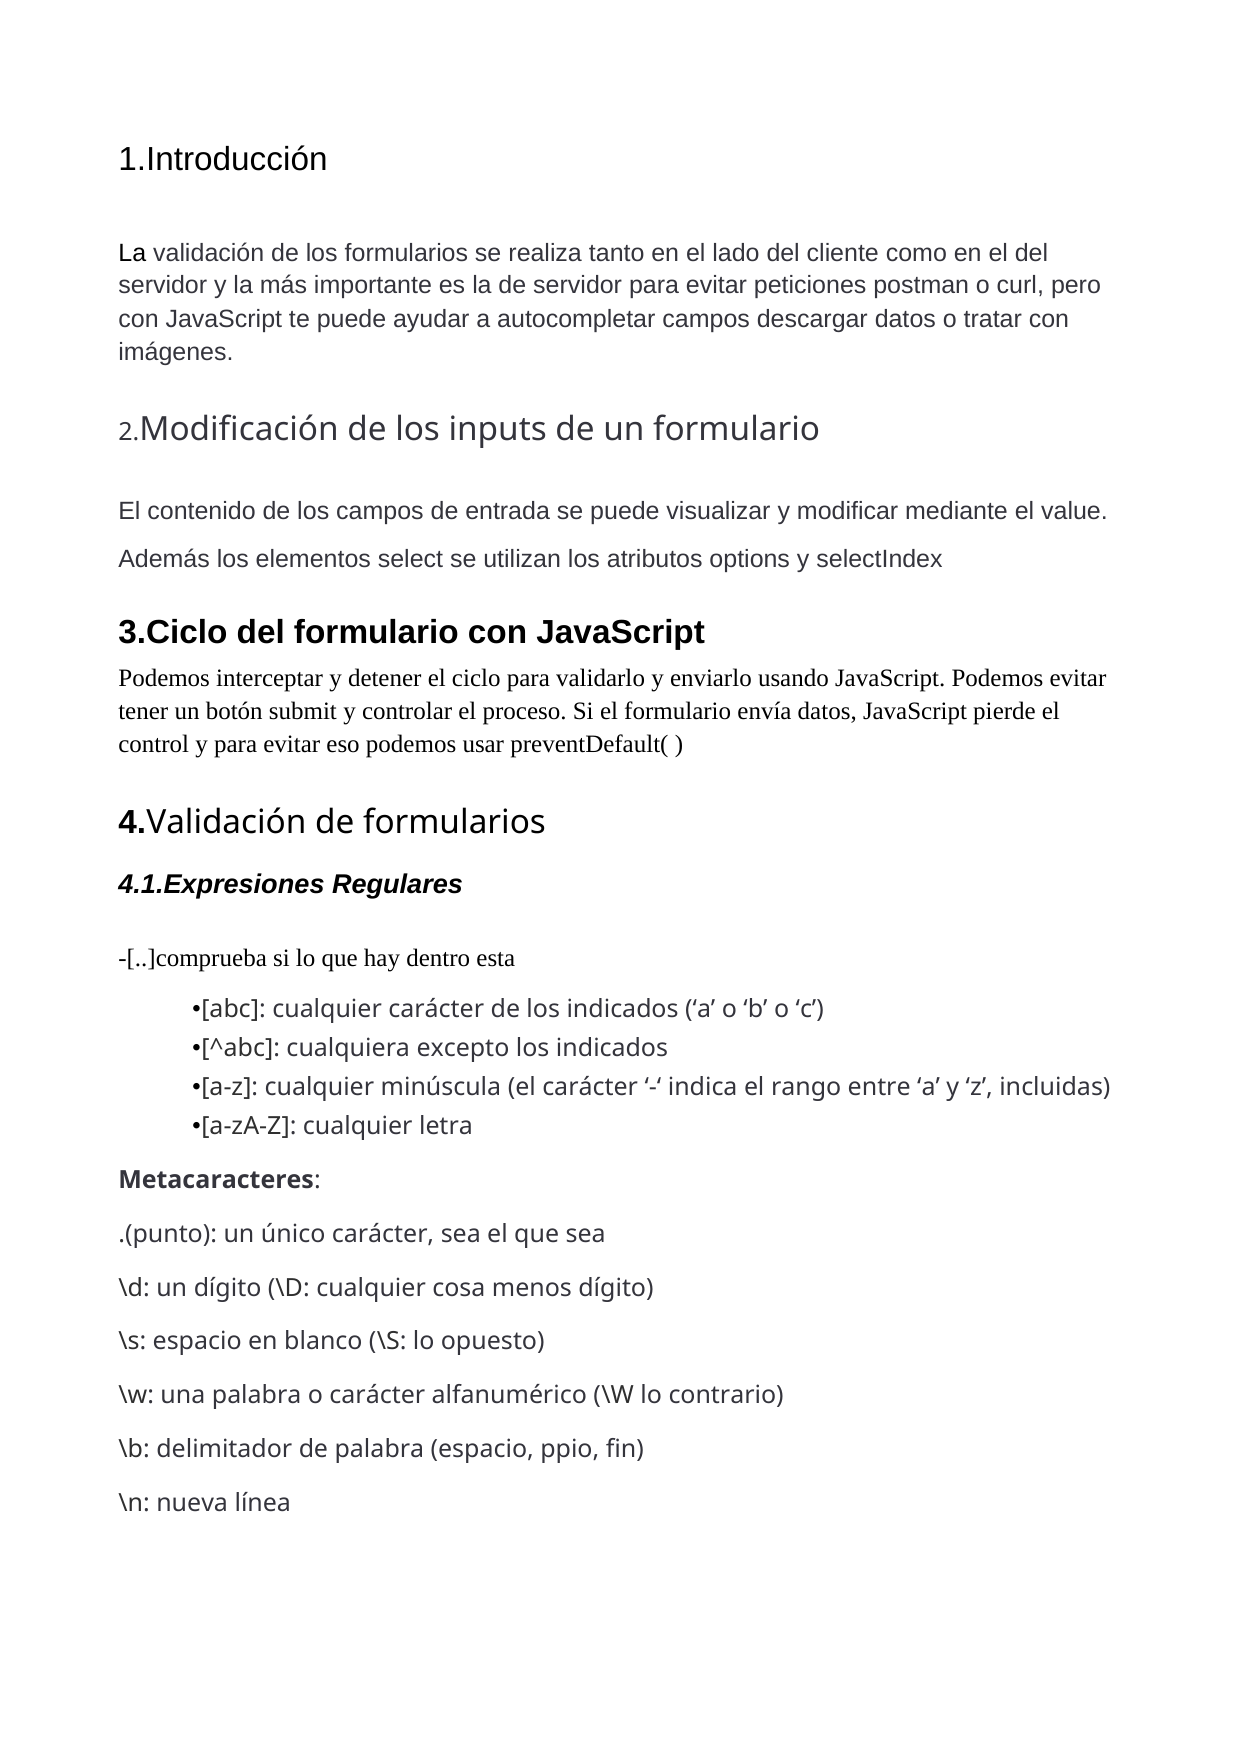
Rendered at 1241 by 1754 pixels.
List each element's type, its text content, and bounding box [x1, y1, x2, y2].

subtitle 4.Validación de formularios [118, 797, 1122, 843]
text \d: un dígito (\D: cualquier cosa menos dígito) [118, 1269, 1122, 1303]
text Además los elementos select se utilizan los atributos options y selectIndex [118, 543, 1122, 572]
subtitle 4.1.Expresiones Regulares [118, 868, 1122, 930]
text -[..]comprueba si lo que hay dentro esta [118, 943, 1122, 972]
list [^abc]: cualquiera excepto los indicados [118, 1029, 1122, 1064]
text El contenido de los campos de entrada se puede visualizar y modificar mediante el value. [118, 463, 1122, 525]
subtitle 3.Ciclo del formulario con JavaScript [118, 612, 1122, 650]
text \b: delimitador de palabra (espacio, ppio, fin) [118, 1430, 1122, 1464]
text Metacaracteres: [118, 1162, 1122, 1196]
text \w: una palabra o carácter alfanumérico (\W lo contrario) [118, 1377, 1122, 1411]
list [a-zA-Z]: cualquier letra [118, 1108, 1122, 1142]
text .(punto): un único carácter, sea el que sea [118, 1215, 1122, 1249]
list [a-z]: cualquier minúscula (el carácter ‘-‘ indica el rango entre ‘a’ y ‘z’, incluidas) [118, 1069, 1122, 1103]
text La validación de los formularios se realiza tanto en el lado del cliente como en el del servidor y la más importante es la de servidor para evitar peticiones postman o curl, pero con JavaScript te puede ayudar a autocompletar campos descargar datos o tratar con imágenes. [118, 237, 1122, 365]
text \n: nueva línea [118, 1484, 1122, 1518]
subtitle 2.Modificación de los inputs de un formulario [118, 405, 1122, 450]
text Podemos interceptar y detener el ciclo para validarlo y enviarlo usando JavaScript. Podemos evitar tener un botón submit y controlar el proceso. Si el formulario envía datos, JavaScript pierde el control y para evitar eso podemos usar preventDefault( ) [118, 663, 1122, 758]
text \s: espacio en blanco (\S: lo opuesto) [118, 1323, 1122, 1357]
list [abc]: cualquier carácter de los indicados (‘a’ o ‘b’ o ‘c’) [118, 990, 1122, 1024]
subtitle 1.Introducción [118, 139, 1122, 177]
